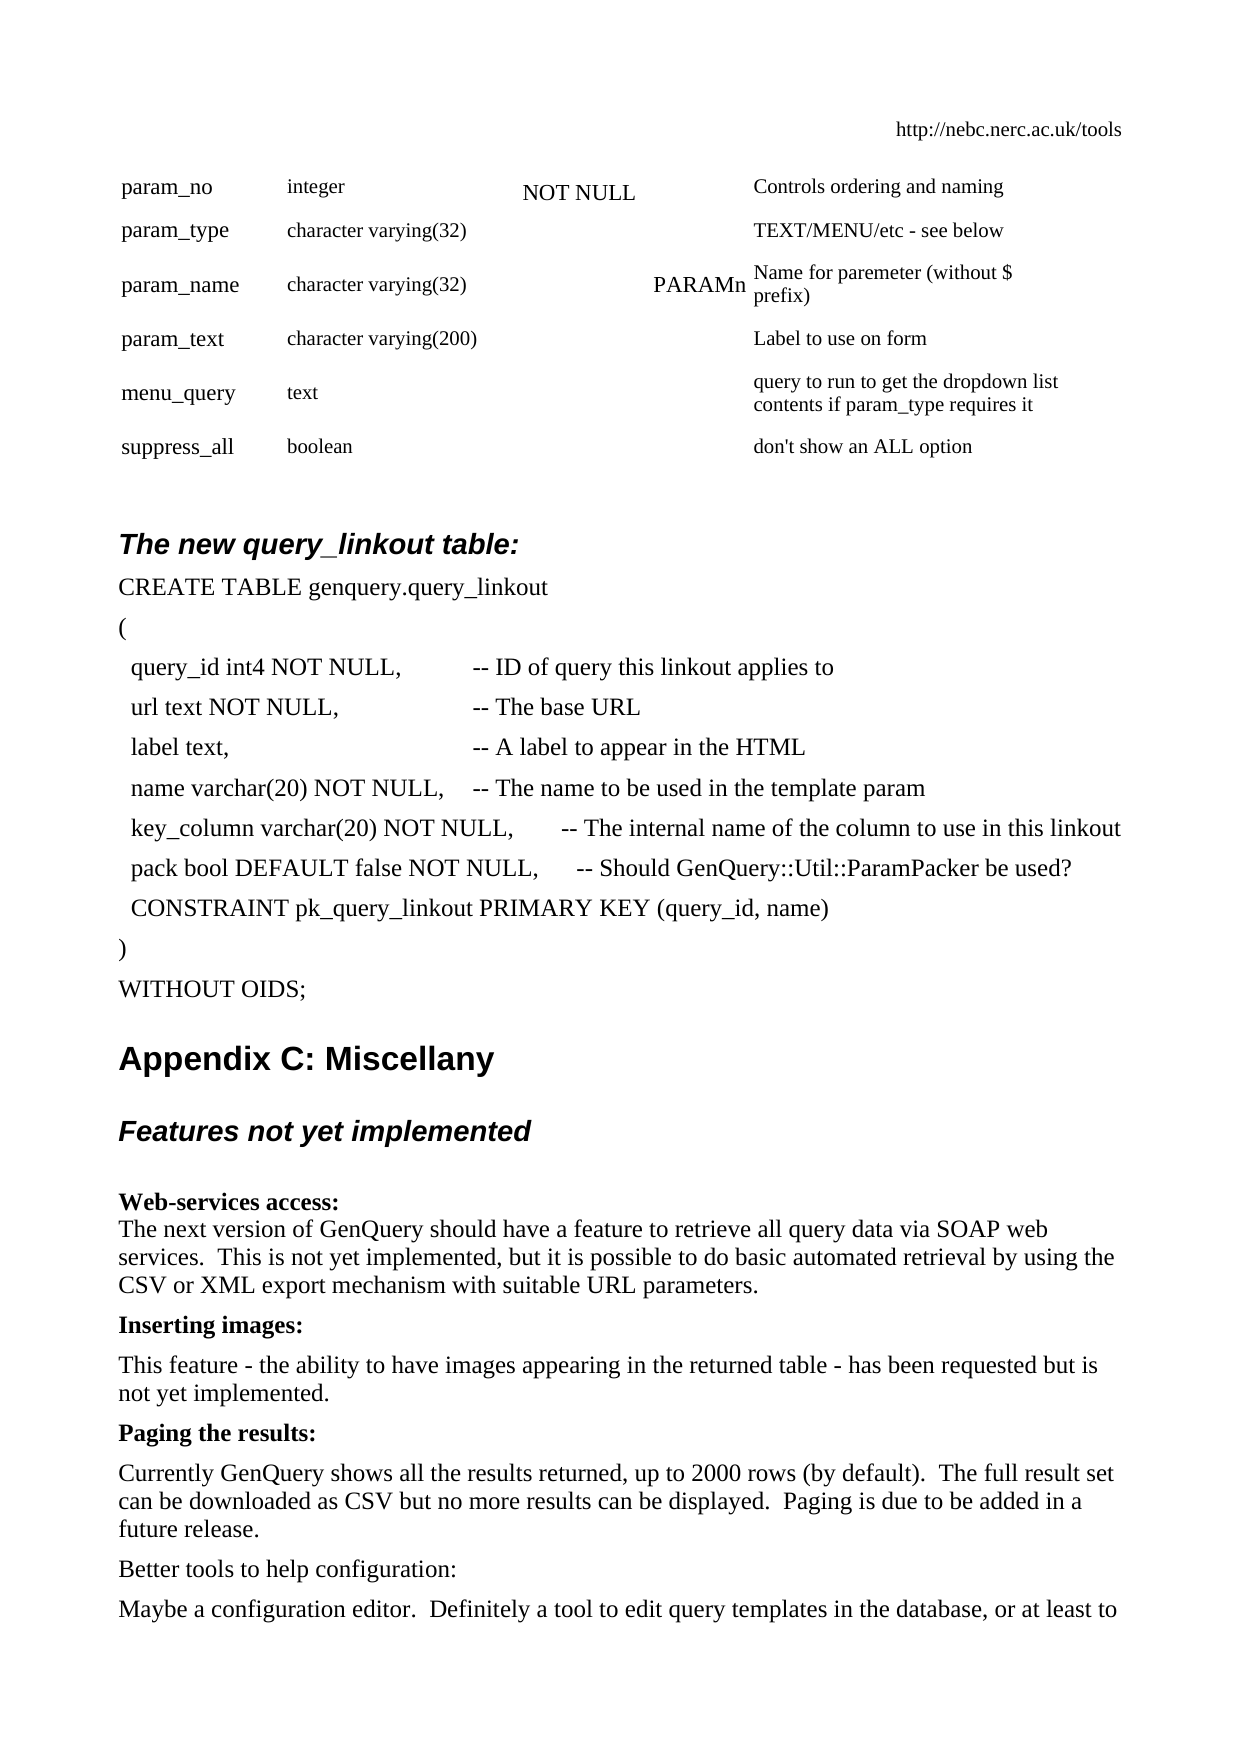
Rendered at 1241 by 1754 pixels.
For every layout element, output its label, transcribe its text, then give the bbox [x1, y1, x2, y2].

table_cell [650, 171, 750, 214]
table_cell Label to use on form [750, 323, 1068, 367]
text Maybe a configuration editor. Definitely a tool to edit query templates in the database, or at least to [118, 1595, 1122, 1623]
table_cell character varying(200) [284, 323, 508, 367]
subtitle Features not yet implemented [118, 1115, 1122, 1148]
text CONSTRAINT pk_query_linkout PRIMARY KEY (query_id, name) [118, 894, 1122, 922]
text label text, -- A label to appear in the HTML [118, 733, 1122, 761]
table_cell [650, 323, 750, 367]
text WITHOUT OIDS; [118, 975, 1122, 1002]
text ) [118, 934, 1122, 962]
table_cell Controls ordering and naming [750, 171, 1068, 214]
text url text NOT NULL, -- The base URL [118, 693, 1122, 721]
table_cell TEXT/MENU/etc - see below [750, 215, 1068, 258]
text name varchar(20) NOT NULL, -- The name to be used in the template param [118, 774, 1122, 801]
subtitle The new query_linkout table: [118, 528, 1122, 560]
table_cell [508, 258, 650, 323]
table_cell Name for paremeter (without $ prefix) [750, 258, 1068, 323]
table_cell PARAMn [650, 258, 750, 323]
subtitle Appendix C: Miscellany [118, 1040, 1122, 1077]
table_cell menu_query [118, 367, 284, 431]
text query_id int4 NOT NULL, -- ID of query this linkout applies to [118, 653, 1122, 681]
table_cell query to run to get the dropdown list contents if param_type requires it [750, 367, 1068, 431]
text CREATE TABLE genquery.query_linkout [118, 573, 1122, 600]
table_cell [508, 367, 650, 431]
text Currently GenQuery shows all the results returned, up to 2000 rows (by default). The full result set can be downloaded as CSV but no more results can be displayed. Paging is due to be added in a future release. [118, 1459, 1122, 1543]
text Better tools to help configuration: [118, 1555, 1122, 1583]
table_cell [650, 367, 750, 431]
text pack bool DEFAULT false NOT NULL, -- Should GenQuery::Util::ParamPacker be used? [118, 854, 1122, 882]
table_cell [650, 215, 750, 258]
table_cell param_no [118, 171, 284, 214]
table_cell [508, 431, 650, 475]
text ( [118, 613, 1122, 641]
table_cell param_name [118, 258, 284, 323]
table_cell character varying(32) [284, 215, 508, 258]
table_cell boolean [284, 431, 508, 475]
table_cell character varying(32) [284, 258, 508, 323]
table_cell param_text [118, 323, 284, 367]
text The next version of GenQuery should have a feature to retrieve all query data via SOAP web services. This is not yet implemented, but it is possible to do basic automated retrieval by using the CSV or XML export mechanism with suitable URL parameters. [118, 1216, 1122, 1299]
table_cell integer [284, 171, 508, 214]
text Inserting images: [118, 1311, 1122, 1339]
table_cell don't show an ALL option [750, 431, 1068, 475]
table_cell suppress_all [118, 431, 284, 475]
text Web-services access: [118, 1188, 1122, 1216]
table_cell [508, 323, 650, 367]
table_cell param_type [118, 215, 284, 258]
table_cell [650, 431, 750, 475]
table_cell [508, 215, 650, 258]
text This feature - the ability to have images appearing in the returned table - has been requested but is not yet implemented. [118, 1351, 1122, 1407]
text Paging the results: [118, 1419, 1122, 1447]
table_cell NOT NULL [508, 171, 650, 214]
table_cell text [284, 367, 508, 431]
text key_column varchar(20) NOT NULL, -- The internal name of the column to use in this linkout [118, 814, 1122, 842]
